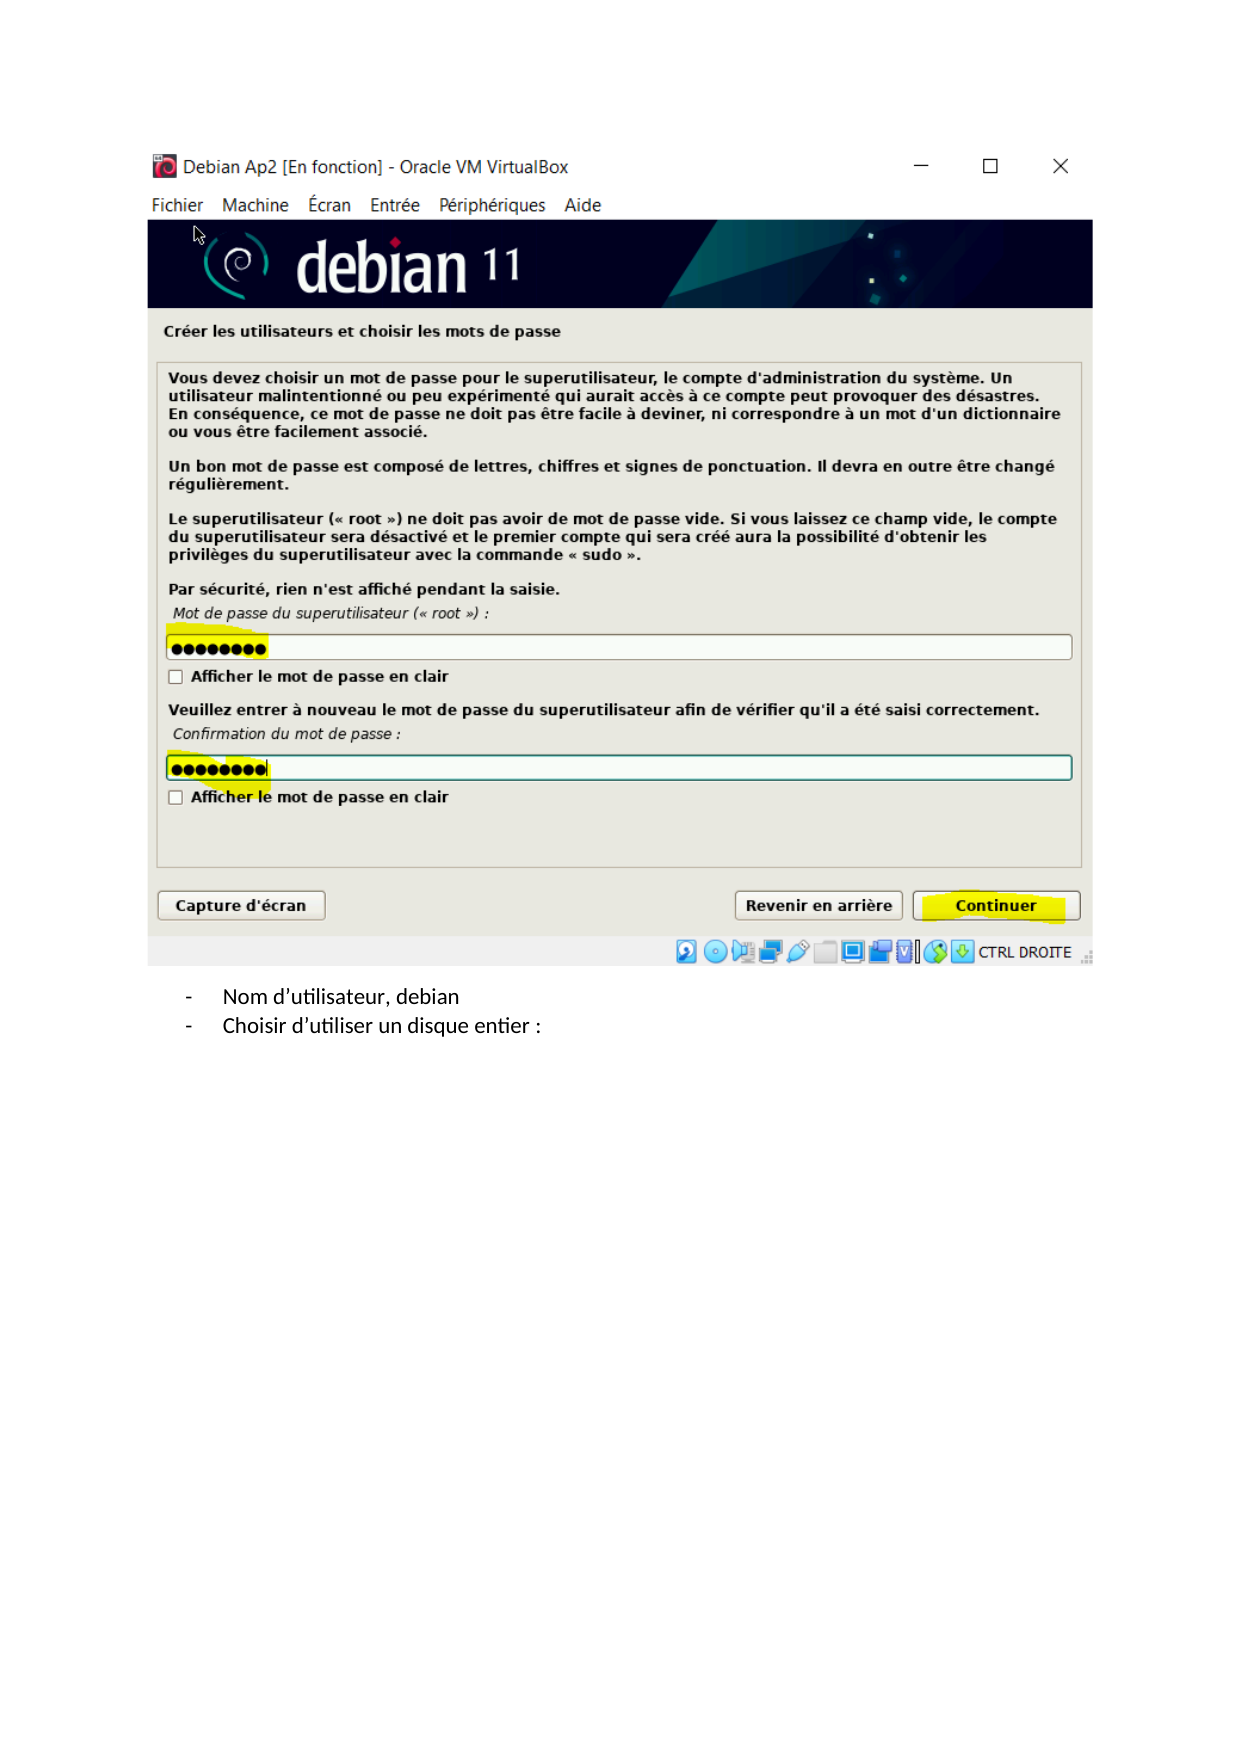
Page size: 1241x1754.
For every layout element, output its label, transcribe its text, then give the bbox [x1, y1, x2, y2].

list Nom d’utilisateur, debian [185, 982, 1093, 1010]
list Choisir d’utiliser un disque entier : [185, 1011, 1093, 1039]
